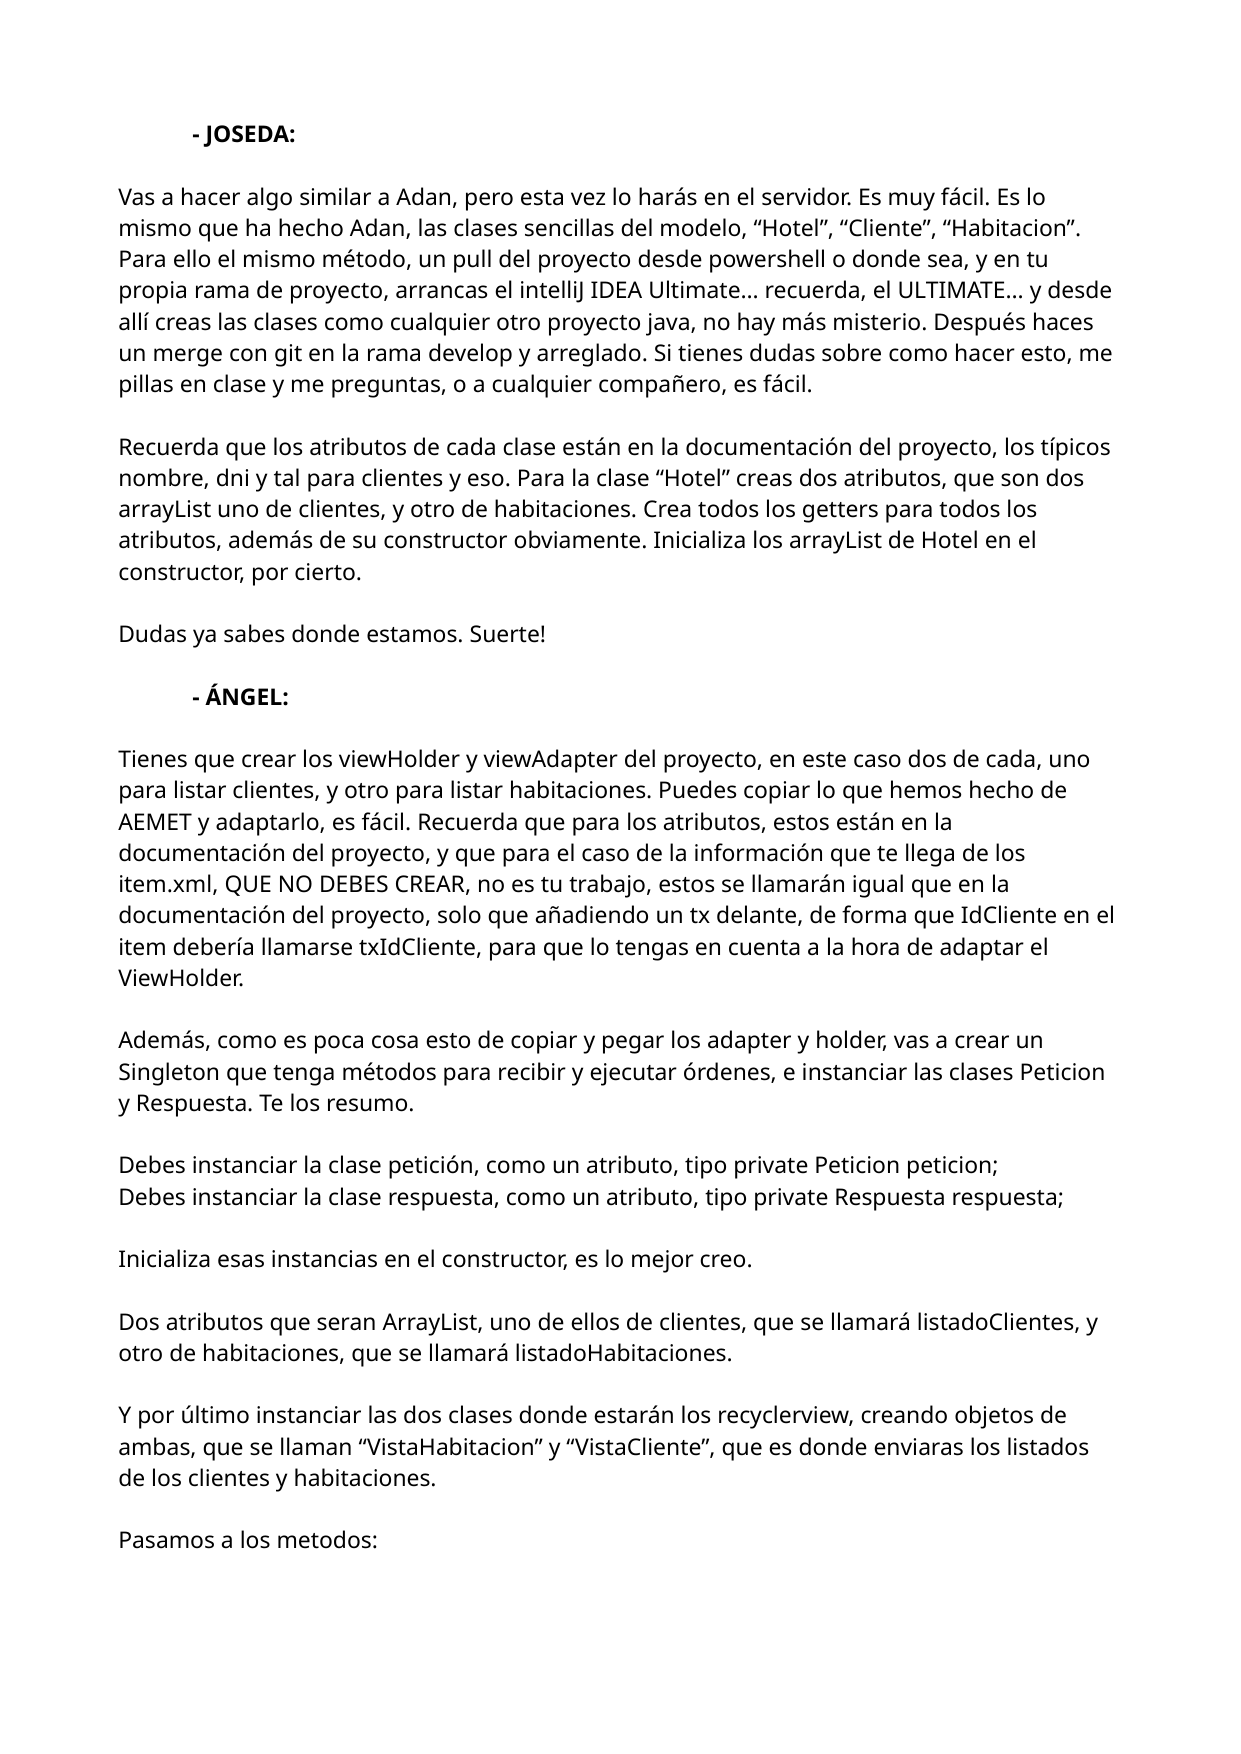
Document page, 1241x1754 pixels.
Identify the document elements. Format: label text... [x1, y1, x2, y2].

text Vas a hacer algo similar a Adan, pero esta vez lo harás en el servidor. Es muy fácil. Es lo mismo que ha hecho Adan, las clases sencillas del modelo, “Hotel”, “Cliente”, “Habitacion”. Para ello el mismo método, un pull del proyecto desde powershell o donde sea, y en tu propia rama de proyecto, arrancas el intelliJ IDEA Ultimate… recuerda, el ULTIMATE… y desde allí creas las clases como cualquier otro proyecto java, no hay más misterio. Después haces un merge con git en la rama develop y arreglado. Si tienes dudas sobre como hacer esto, me pillas en clase y me preguntas, o a cualquier compañero, es fácil. [118, 181, 1122, 399]
text - ÁNGEL: [118, 681, 1122, 712]
text Además, como es poca cosa esto de copiar y pegar los adapter y holder, vas a crear un Singleton que tenga métodos para recibir y ejecutar órdenes, e instanciar las clases Peticion y Respuesta. Te los resumo. [118, 1024, 1122, 1118]
text Dos atributos que seran ArrayList, uno de ellos de clientes, que se llamará listadoClientes, y otro de habitaciones, que se llamará listadoHabitaciones. [118, 1306, 1122, 1368]
text Debes instanciar la clase respuesta, como un atributo, tipo private Respuesta respuesta; [118, 1181, 1122, 1212]
text Pasamos a los metodos: [118, 1524, 1122, 1556]
text Y por último instanciar las dos clases donde estarán los recyclerview, creando objetos de ambas, que se llaman “VistaHabitacion” y “VistaCliente”, que es donde enviaras los listados de los clientes y habitaciones. [118, 1399, 1122, 1493]
text Tienes que crear los viewHolder y viewAdapter del proyecto, en este caso dos de cada, uno para listar clientes, y otro para listar habitaciones. Puedes copiar lo que hemos hecho de AEMET y adaptarlo, es fácil. Recuerda que para los atributos, estos están en la documentación del proyecto, y que para el caso de la información que te llega de los item.xml, QUE NO DEBES CREAR, no es tu trabajo, estos se llamarán igual que en la documentación del proyecto, solo que añadiendo un tx delante, de forma que IdCliente en el item debería llamarse txIdCliente, para que lo tengas en cuenta a la hora de adaptar el ViewHolder. [118, 743, 1122, 993]
text Debes instanciar la clase petición, como un atributo, tipo private Peticion peticion; [118, 1149, 1122, 1181]
text - JOSEDA: [118, 118, 1122, 149]
text Recuerda que los atributos de cada clase están en la documentación del proyecto, los típicos nombre, dni y tal para clientes y eso. Para la clase “Hotel” creas dos atributos, que son dos arrayList uno de clientes, y otro de habitaciones. Crea todos los getters para todos los atributos, además de su constructor obviamente. Inicializa los arrayList de Hotel en el constructor, por cierto. [118, 431, 1122, 587]
text Dudas ya sabes donde estamos. Suerte! [118, 618, 1122, 649]
text Inicializa esas instancias en el constructor, es lo mejor creo. [118, 1243, 1122, 1274]
